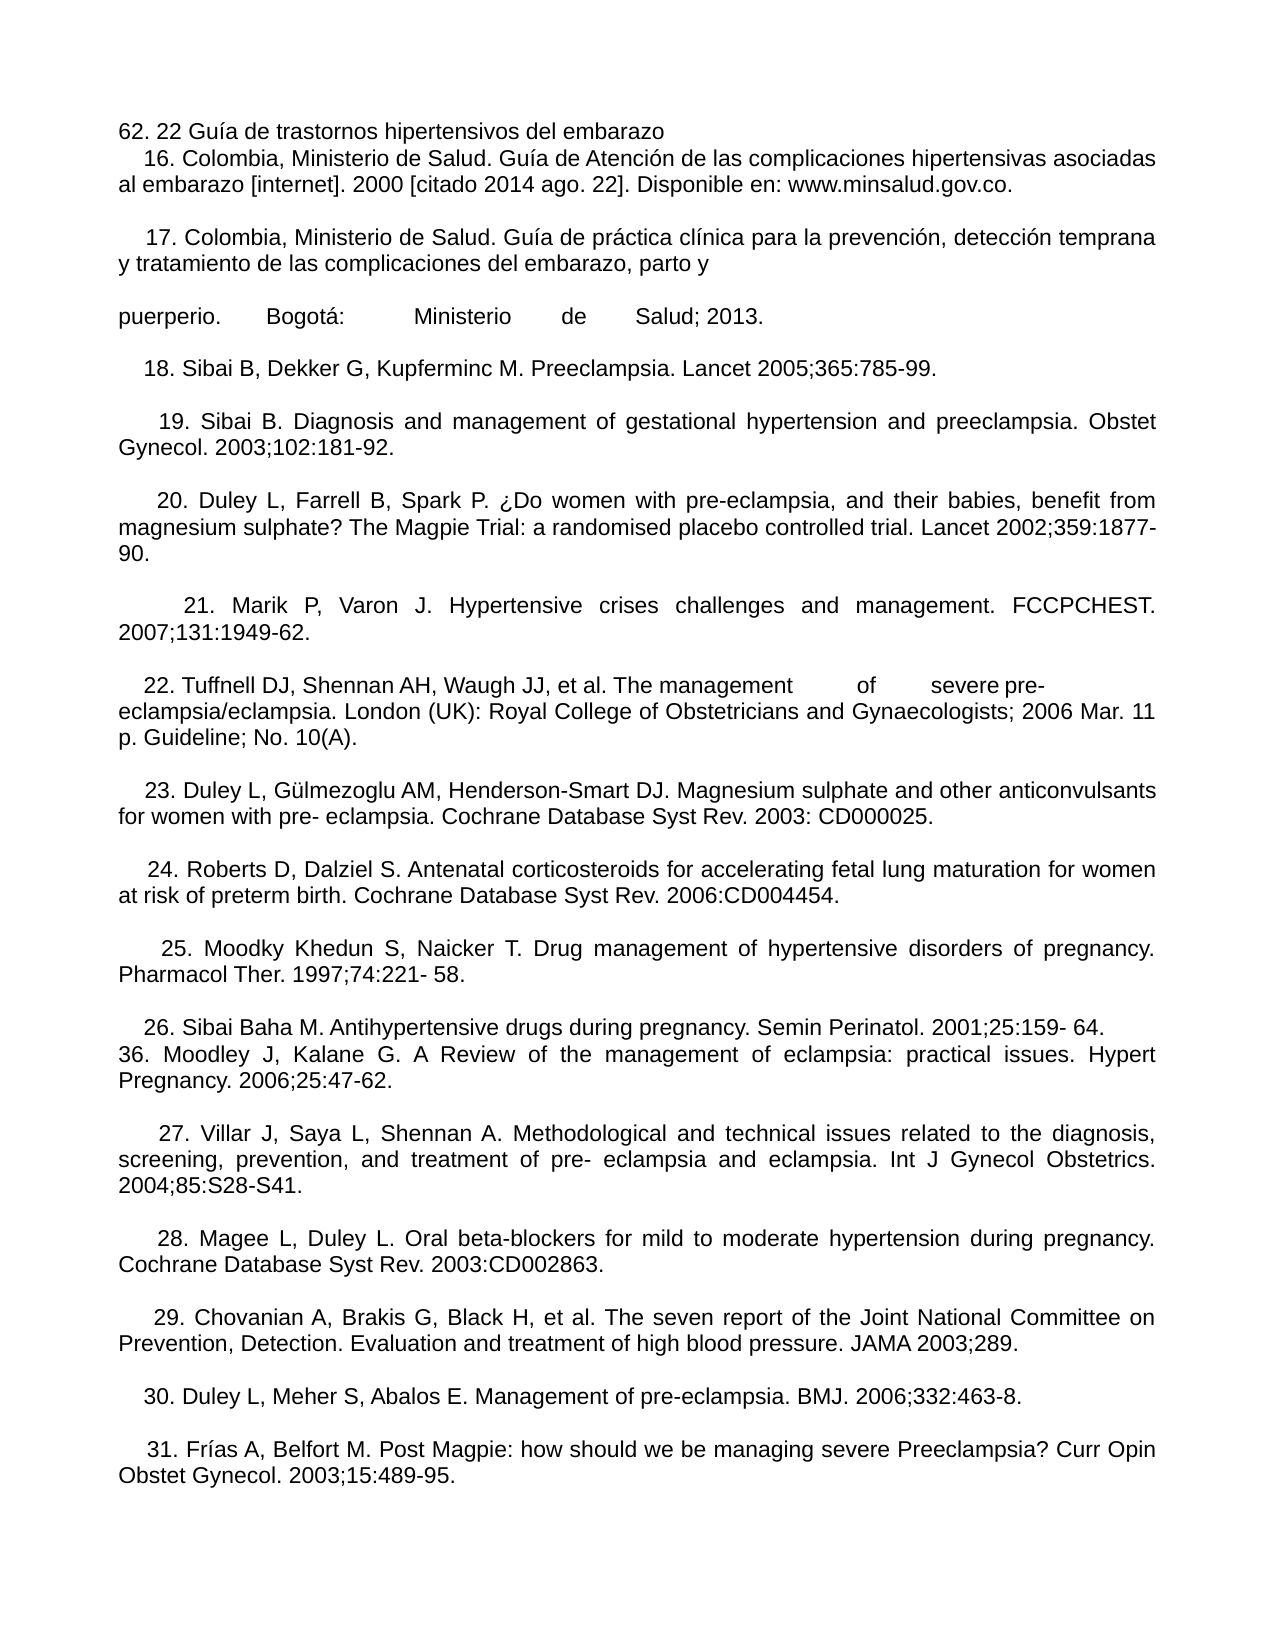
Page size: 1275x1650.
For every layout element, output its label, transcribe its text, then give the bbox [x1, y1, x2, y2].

text 26. Sibai Baha M. Antihypertensive drugs during pregnancy. Semin Perinatol. 2001;25:159- 64. [118, 909, 1157, 935]
text 32. Duley L, Henderson-Smart DJ, Meher S. Drugs for treatment of very high blood pressure during pregnancy. Cochrane Database Syst Rev. 2006:CD001449. [118, 1409, 1157, 1462]
text 22. Tuffnell DJ, Shennan AH, Waugh JJ, et al. The management of severe pre- eclampsia/eclampsia. London (UK): Royal College of Obstetricians and Gynaecologists; 2006 Mar. 11 p. Guideline; No. 10(A). [118, 566, 1157, 645]
text 25. Moodky Khedun S, Naicker T. Drug management of hypertensive disorders of pregnancy. Pharmacol Ther. 1997;74:221- 58. [118, 830, 1157, 882]
text 28. Magee L, Duley L. Oral beta-blockers for mild to moderate hypertension during pregnancy. Cochrane Database Syst Rev. 2003:CD002863. [118, 1119, 1157, 1172]
text puerperio. Bogotá: Ministerio de Salud; 2013. [118, 197, 1157, 223]
text 18. Sibai B, Dekker G, Kupferminc M. Preeclampsia. Lancet 2005;365:785-99. [118, 250, 1157, 276]
text 31. Frías A, Belfort M. Post Magpie: how should we be managing severe Preeclampsia? Curr Opin Obstet Gynecol. 2003;15:489-95. [118, 1330, 1157, 1383]
text 20. Duley L, Farrell B, Spark P. ¿Do women with pre-eclampsia, and their babies, benefit from magnesium sulphate? The Magpie Trial: a randomised placebo controlled trial. Lancet 2002;359:1877-90. [118, 382, 1157, 461]
text 17. Colombia, Ministerio de Salud. Guía de práctica clínica para la prevención, detección temprana y tratamiento de las complicaciones del embarazo, parto y [118, 118, 1157, 171]
text 24. Roberts D, Dalziel S. Antenatal corticosteroids for accelerating fetal lung maturation for women at risk of preterm birth. Cochrane Database Syst Rev. 2006:CD004454. [118, 751, 1157, 803]
text 36. Moodley J, Kalane G. A Review of the management of eclampsia: practical issues. Hypert Pregnancy. 2006;25:47-62. [118, 935, 1157, 988]
text 30. Duley L, Meher S, Abalos E. Management of pre-eclampsia. BMJ. 2006;332:463-8. [118, 1278, 1157, 1304]
text 21. Marik P, Varon J. Hypertensive crises challenges and management. FCCPCHEST. 2007;131:1949-62. [118, 487, 1157, 540]
text 27. Villar J, Saya L, Shennan A. Methodological and technical issues related to the diagnosis, screening, prevention, and treatment of pre- eclampsia and eclampsia. Int J Gynecol Obstetrics. 2004;85:S28-S41. [118, 1014, 1157, 1093]
text 23. Duley L, Gülmezoglu AM, Henderson-Smart DJ. Magnesium sulphate and other anticonvulsants for women with pre- eclampsia. Cochrane Database Syst Rev. 2003: CD000025. [118, 672, 1157, 724]
text 19. Sibai B. Diagnosis and management of gestational hypertension and preeclampsia. Obstet Gynecol. 2003;102:181-92. [118, 303, 1157, 355]
text 29. Chovanian A, Brakis G, Black H, et al. The seven report of the Joint National Committee on Prevention, Detection. Evaluation and treatment of high blood pressure. JAMA 2003;289. [118, 1199, 1157, 1251]
